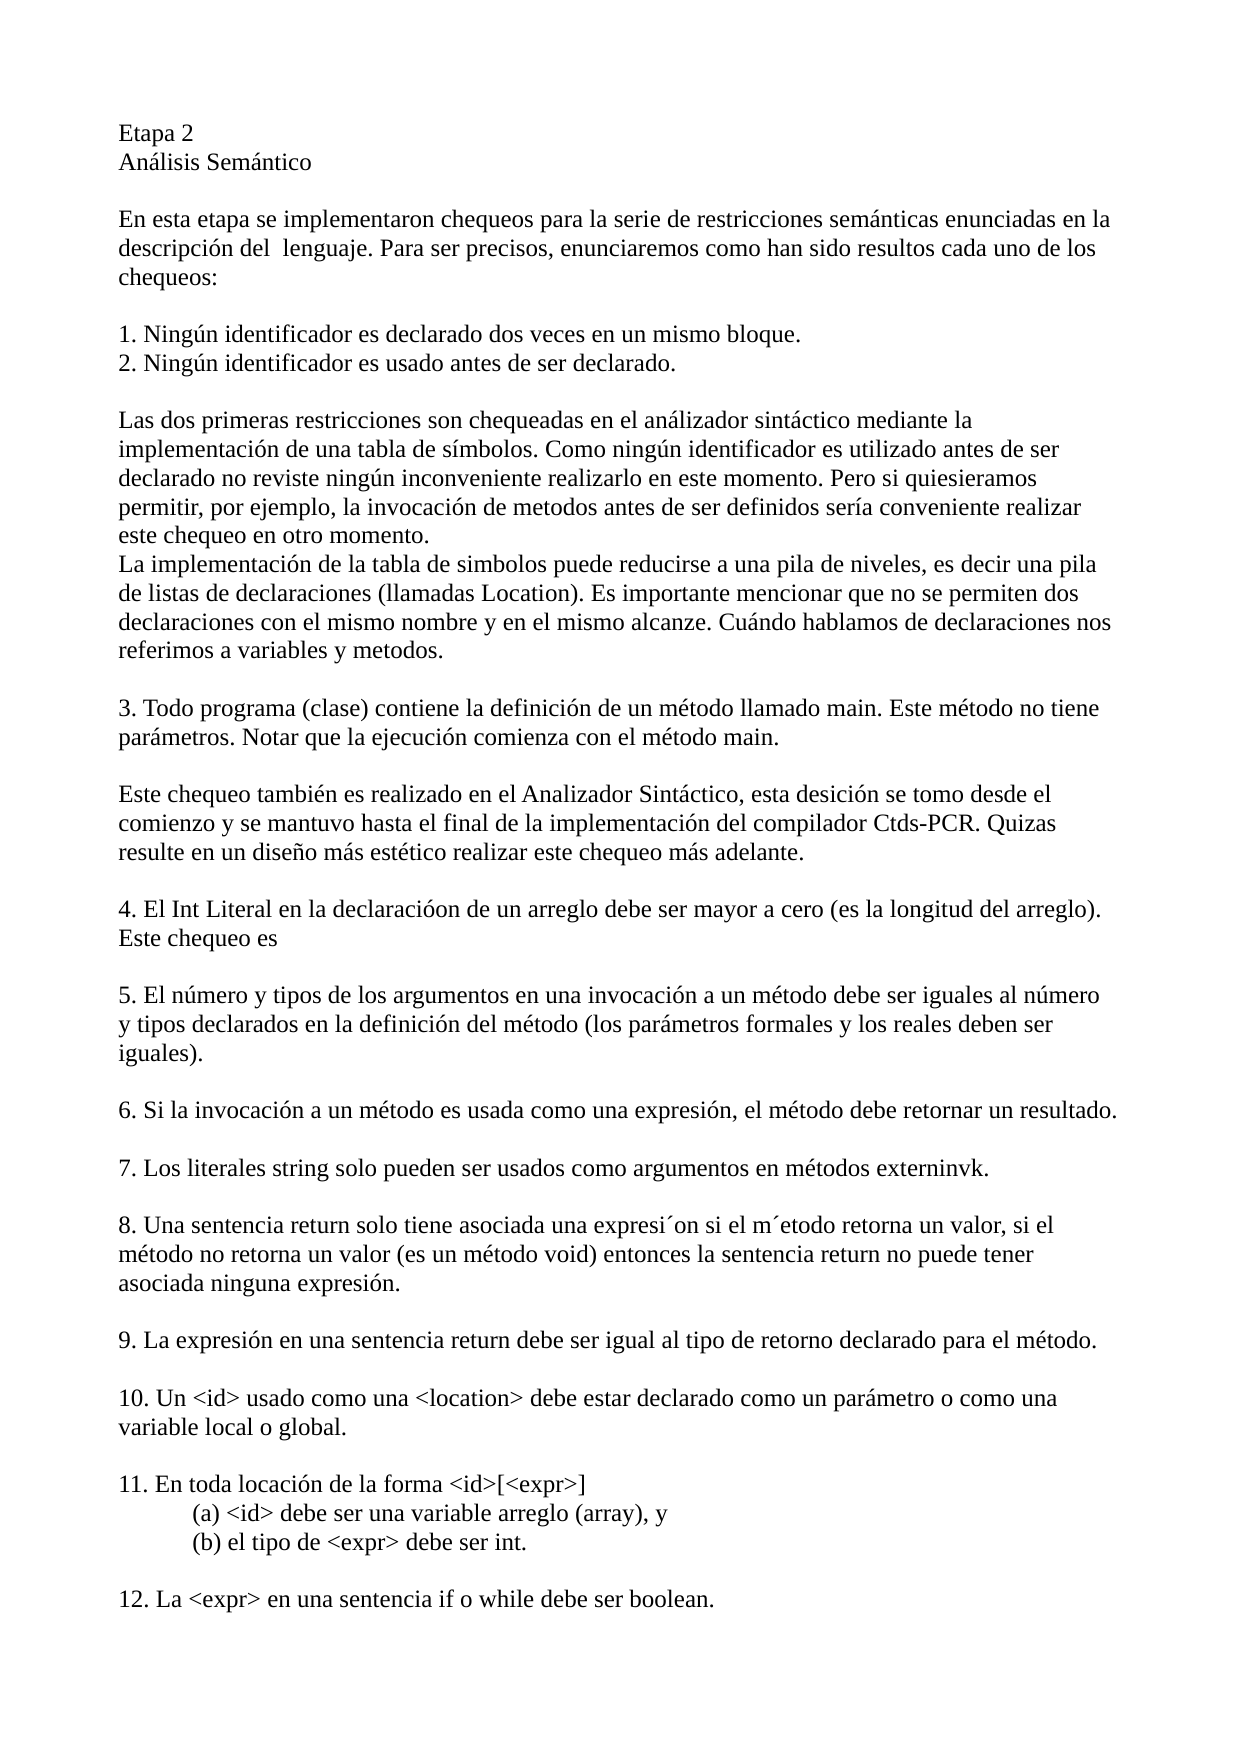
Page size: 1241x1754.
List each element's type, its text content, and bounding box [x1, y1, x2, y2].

text 8. Una sentencia return solo tiene asociada una expresi´on si el m´etodo retorna un valor, si el método no retorna un valor (es un método void) entonces la sentencia return no puede tener asociada ninguna expresión. [118, 1211, 1122, 1297]
text 12. La <expr> en una sentencia if o while debe ser boolean. [118, 1584, 1122, 1613]
text 10. Un <id> usado como una <location> debe estar declarado como un parámetro o como una variable local o global. [118, 1383, 1122, 1441]
text 9. La expresión en una sentencia return debe ser igual al tipo de retorno declarado para el método. [118, 1326, 1122, 1354]
text (a) <id> debe ser una variable arreglo (array), y [118, 1498, 1122, 1527]
text 5. El número y tipos de los argumentos en una invocación a un método debe ser iguales al número [118, 981, 1122, 1009]
text y tipos declarados en la definición del método (los parámetros formales y los reales deben ser [118, 1009, 1122, 1038]
text 2. Ningún identificador es usado antes de ser declarado. [118, 348, 1122, 377]
text 1. Ningún identificador es declarado dos veces en un mismo bloque. [118, 319, 1122, 348]
text En esta etapa se implementaron chequeos para la serie de restricciones semánticas enunciadas en la descripción del lenguaje. Para ser precisos, enunciaremos como han sido resultos cada uno de los chequeos: [118, 204, 1122, 291]
text La implementación de la tabla de simbolos puede reducirse a una pila de niveles, es decir una pila de listas de declaraciones (llamadas Location). Es importante mencionar que no se permiten dos declaraciones con el mismo nombre y en el mismo alcanze. Cuándo hablamos de declaraciones nos referimos a variables y metodos. [118, 549, 1122, 664]
text 6. Si la invocación a un método es usada como una expresión, el método debe retornar un resultado. [118, 1096, 1122, 1124]
text 4. El Int Literal en la declaracióon de un arreglo debe ser mayor a cero (es la longitud del arreglo). [118, 894, 1122, 923]
text (b) el tipo de <expr> debe ser int. [118, 1527, 1122, 1556]
text 3. Todo programa (clase) contiene la definición de un método llamado main. Este método no tiene [118, 693, 1122, 722]
text Etapa 2 [118, 118, 1122, 147]
text Análisis Semántico [118, 147, 1122, 176]
text Este chequeo es [118, 923, 1122, 952]
text Este chequeo también es realizado en el Analizador Sintáctico, esta desición se tomo desde el comienzo y se mantuvo hasta el final de la implementación del compilador Ctds-PCR. Quizas resulte en un diseño más estético realizar este chequeo más adelante. [118, 779, 1122, 866]
text Las dos primeras restricciones son chequeadas en el análizador sintáctico mediante la implementación de una tabla de símbolos. Como ningún identificador es utilizado antes de ser declarado no reviste ningún inconveniente realizarlo en este momento. Pero si quiesieramos permitir, por ejemplo, la invocación de metodos antes de ser definidos sería conveniente realizar este chequeo en otro momento. [118, 406, 1122, 549]
text iguales). [118, 1038, 1122, 1067]
text parámetros. Notar que la ejecución comienza con el método main. [118, 722, 1122, 751]
text 7. Los literales string solo pueden ser usados como argumentos en métodos externinvk. [118, 1153, 1122, 1182]
text 11. En toda locación de la forma <id>[<expr>] [118, 1469, 1122, 1498]
